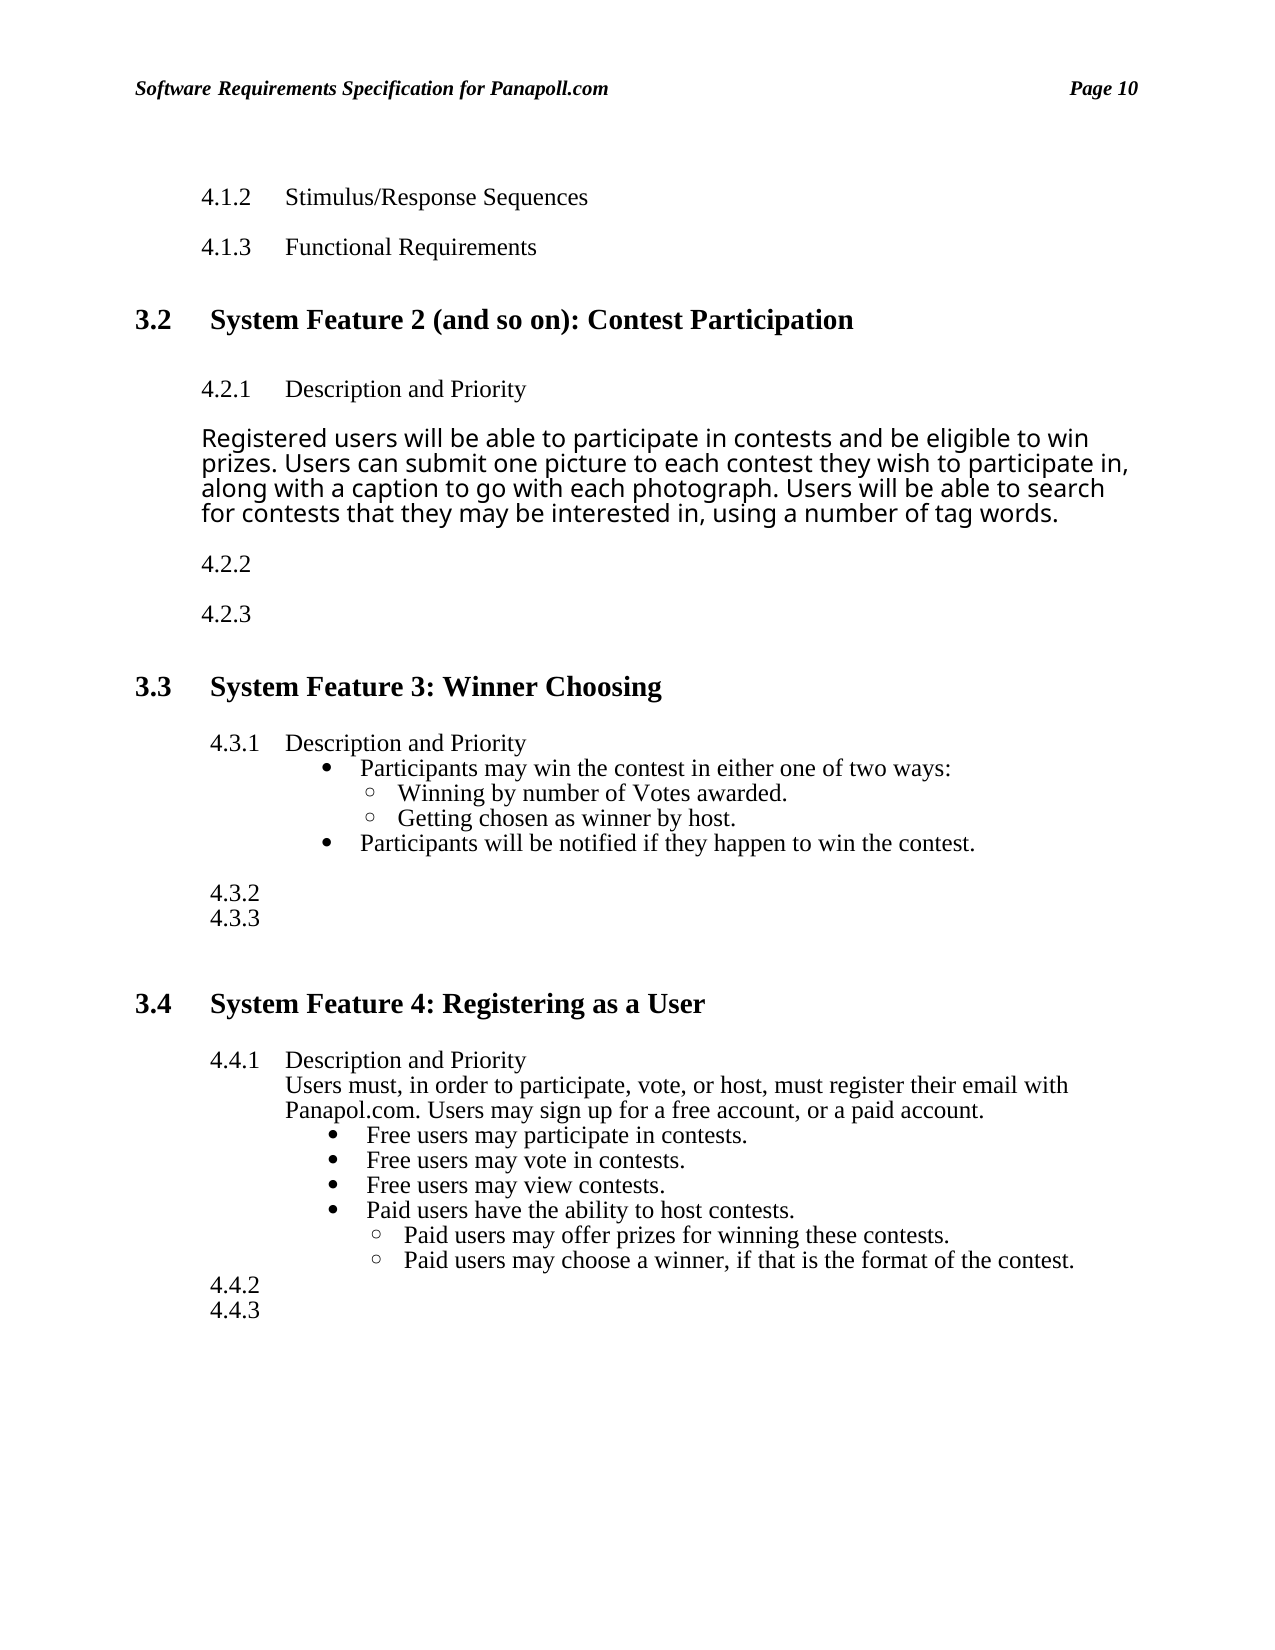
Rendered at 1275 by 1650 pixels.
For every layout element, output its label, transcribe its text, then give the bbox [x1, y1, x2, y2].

text Users must, in order to participate, vote, or host, must register their email with Panapol.com. Users may sign up for a free account, or a paid account. [135, 1073, 1140, 1123]
text 4.2.2 [201, 552, 1140, 577]
subtitle System Feature 3: Winner Choosing [135, 669, 1140, 702]
list Free users may participate in contests. [329, 1123, 1140, 1148]
list Paid users have the ability to host contests. [329, 1198, 1140, 1223]
list Participants may win the contest in either one of two ways: [322, 757, 1140, 782]
text 4.4.2 [135, 1273, 1140, 1298]
list Winning by number of Votes awarded. [360, 782, 1140, 807]
text 4.2.3 [201, 602, 1140, 627]
text 4.4.3 [135, 1298, 1140, 1323]
list Free users may vote in contests. [329, 1148, 1140, 1173]
list Paid users may offer prizes for winning these contests. [366, 1223, 1140, 1248]
text 4.3.1 Description and Priority [135, 732, 1140, 757]
list Free users may view contests. [329, 1173, 1140, 1198]
subtitle System Feature 4: Registering as a User [135, 986, 1140, 1019]
text 4.4.1 Description and Priority [135, 1048, 1140, 1073]
list Participants will be notified if they happen to win the contest. [322, 832, 1140, 882]
text 4.3.3 [135, 907, 1140, 932]
list Getting chosen as winner by host. [360, 807, 1140, 832]
text Registered users will be able to participate in contests and be eligible to win prizes. Users can submit one picture to each contest they wish to participate in, along with a caption to go with each photograph. Users will be able to search for contests that they may be interested in, using a number of tag words. [201, 427, 1140, 527]
list Paid users may choose a winner, if that is the format of the contest. [366, 1248, 1140, 1273]
subtitle System Feature 2 (and so on): Contest Participation [135, 302, 1140, 336]
text 4.2.1 Description and Priority [201, 377, 1140, 402]
text 4.1.3 Functional Requirements [201, 235, 1140, 260]
text 4.1.2 Stimulus/Response Sequences [201, 185, 1140, 210]
text 4.3.2 [135, 882, 1140, 907]
